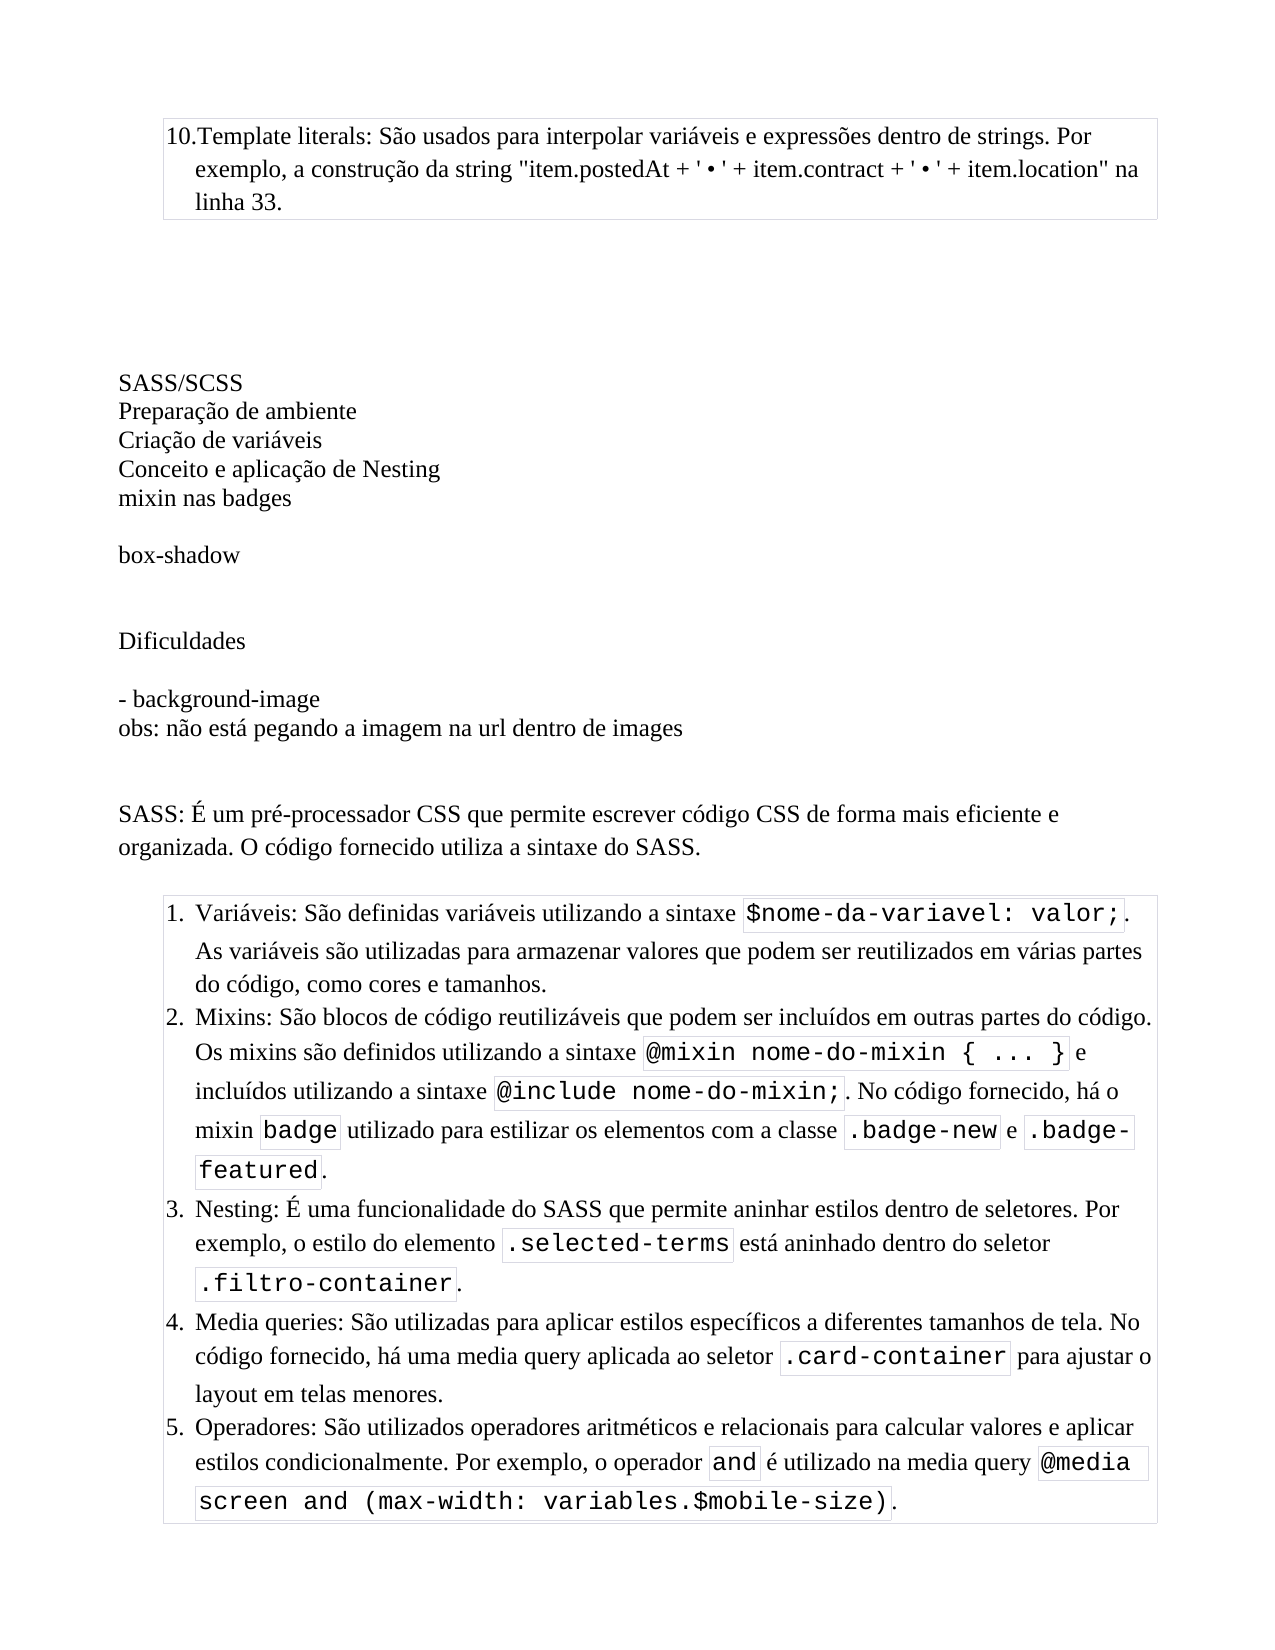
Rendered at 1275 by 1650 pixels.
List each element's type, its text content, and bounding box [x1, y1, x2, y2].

list Mixins: São blocos de código reutilizáveis que podem ser incluídos em outras partes do código. Os mixins são definidos utilizando a sintaxe @mixin nome-do-mixin { ... } e incluídos utilizando a sintaxe @include nome-do-mixin;. No código fornecido, há o mixin badge utilizado para estilizar os elementos com a classe .badge-new e .badge-featured. [164, 999, 1157, 1189]
text SASS: É um pré-processador CSS que permite escrever código CSS de forma mais eficiente e organizada. O código fornecido utiliza a sintaxe do SASS. [118, 799, 1157, 861]
list Media queries: São utilizadas para aplicar estilos específicos a diferentes tamanhos de tela. No código fornecido, há uma media query aplicada ao seletor .card-container para ajustar o layout em telas menores. [164, 1304, 1157, 1408]
text Dificuldades [118, 626, 1157, 655]
list Variáveis: São definidas variáveis utilizando a sintaxe $nome-da-variavel: valor;. As variáveis são utilizadas para armazenar valores que podem ser reutilizados em várias partes do código, como cores e tamanhos. [164, 896, 1157, 998]
text mixin nas badges [118, 483, 1157, 511]
list Nesting: É uma funcionalidade do SASS que permite aninhar estilos dentro de seletores. Por exemplo, o estilo do elemento .selected-terms está aninhado dentro do seletor .filtro-container. [164, 1191, 1157, 1302]
text SASS/SCSS [118, 368, 1157, 396]
list Operadores: São utilizados operadores aritméticos e relacionais para calcular valores e aplicar estilos condicionalmente. Por exemplo, o operador and é utilizado na media query @media screen and (max-width: variables.$mobile-size). [164, 1409, 1157, 1523]
text Preparação de ambiente [118, 396, 1157, 425]
list Template literals: São usados para interpolar variáveis e expressões dentro de strings. Por exemplo, a construção da string "item.postedAt + ' • ' + item.contract + ' • ' + item.location" na linha 33. [164, 119, 1157, 219]
text - background-image [118, 684, 1157, 713]
text obs: não está pegando a imagem na url dentro de images [118, 713, 1157, 741]
text Conceito e aplicação de Nesting [118, 454, 1157, 483]
text box-shadow [118, 540, 1157, 569]
text Criação de variáveis [118, 425, 1157, 454]
